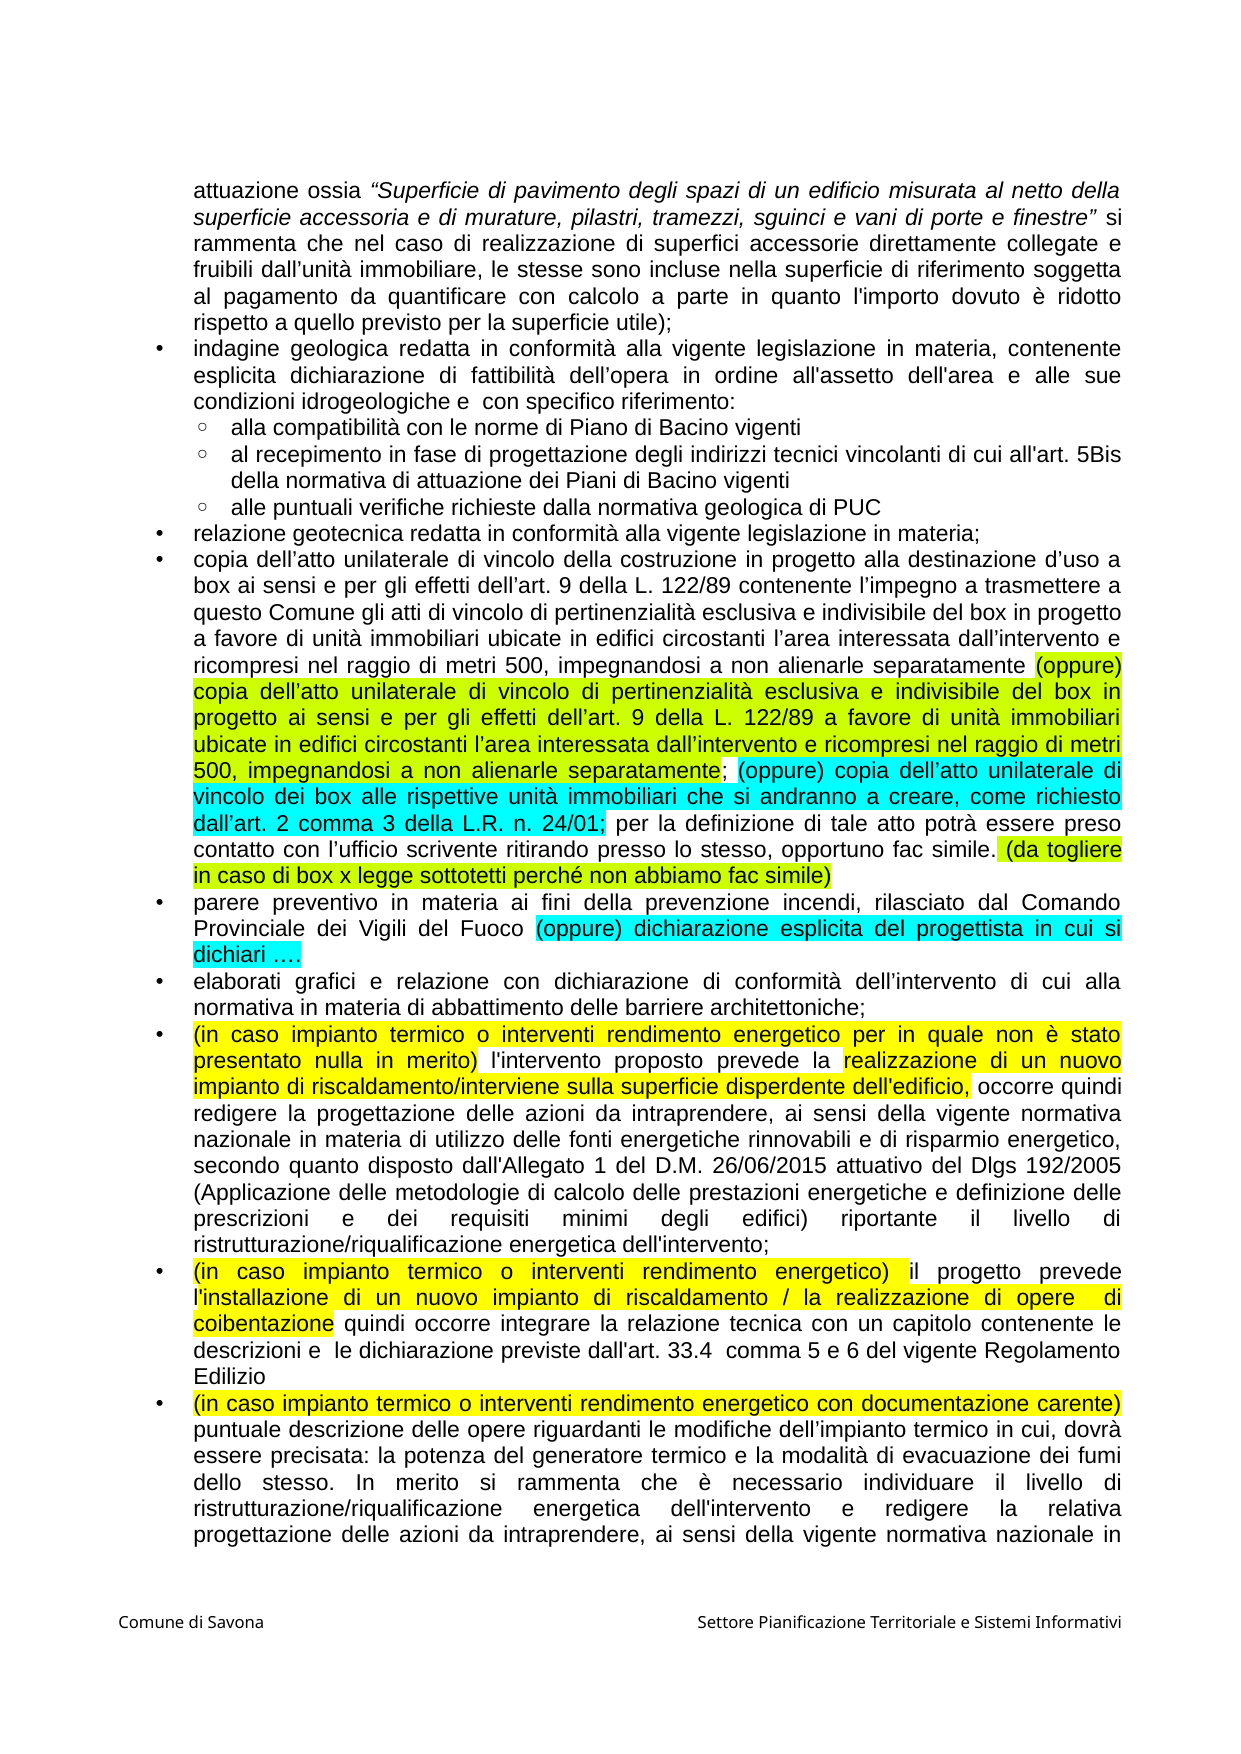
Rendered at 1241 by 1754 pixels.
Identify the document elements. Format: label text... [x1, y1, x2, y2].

list copia dell’atto unilaterale di vincolo della costruzione in progetto alla destinazione d’uso a box ai sensi e per gli effetti dell’art. 9 della L. 122/89 contenente l’impegno a trasmettere a questo Comune gli atti di vincolo di pertinenzialità esclusiva e indivisibile del box in progetto a favore di unità immobiliari ubicate in edifici circostanti l’area interessata dall’intervento e ricompresi nel raggio di metri 500, impegnandosi a non alienarle separatamente (oppure) copia dell’atto unilaterale di vincolo di pertinenzialità esclusiva e indivisibile del box in progetto ai sensi e per gli effetti dell’art. 9 della L. 122/89 a favore di unità immobiliari ubicate in edifici circostanti l’area interessata dall’intervento e ricompresi nel raggio di metri 500, impegnandosi a non alienarle separatamente; (oppure) copia dell’atto unilaterale di vincolo dei box alle rispettive unità immobiliari che si andranno a creare, come richiesto dall’art. 2 comma 3 della L.R. n. 24/01; per la definizione di tale atto potrà essere preso contatto con l’ufficio scrivente ritirando presso lo stesso, opportuno fac simile. (da togliere in caso di box x legge sottotetti perché non abbiamo fac simile) [156, 546, 1122, 889]
list (in caso impianto termico o interventi rendimento energetico) il progetto prevede l'installazione di un nuovo impianto di riscaldamento / la realizzazione di opere di coibentazione quindi occorre integrare la relazione tecnica con un capitolo contenente le descrizioni e le dichiarazione previste dall'art. 33.4 comma 5 e 6 del vigente Regolamento Edilizio [156, 1258, 1122, 1389]
list attuazione ossia “Superficie di pavimento degli spazi di un edificio misurata al netto della superficie accessoria e di murature, pilastri, tramezzi, sguinci e vani di porte e finestre” si rammenta che nel caso di realizzazione di superfici accessorie direttamente collegate e fruibili dall’unità immobiliare, le stesse sono incluse nella superficie di riferimento soggetta al pagamento da quantificare con calcolo a parte in quanto l'importo dovuto è ridotto rispetto a quello previsto per la superficie utile); [156, 177, 1122, 335]
list (in caso impianto termico o interventi rendimento energetico per in quale non è stato presentato nulla in merito) l'intervento proposto prevede la realizzazione di un nuovo impianto di riscaldamento/interviene sulla superficie disperdente dell'edificio, occorre quindi redigere la progettazione delle azioni da intraprendere, ai sensi della vigente normativa nazionale in materia di utilizzo delle fonti energetiche rinnovabili e di risparmio energetico, secondo quanto disposto dall'Allegato 1 del D.M. 26/06/2015 attuativo del Dlgs 192/2005 (Applicazione delle metodologie di calcolo delle prestazioni energetiche e definizione delle prescrizioni e dei requisiti minimi degli edifici) riportante il livello di ristrutturazione/riqualificazione energetica dell'intervento; [156, 1021, 1122, 1258]
list (in caso impianto termico o interventi rendimento energetico con documentazione carente) puntuale descrizione delle opere riguardanti le modifiche dell’impianto termico in cui, dovrà essere precisata: la potenza del generatore termico e la modalità di evacuazione dei fumi dello stesso. In merito si rammenta che è necessario individuare il livello di ristrutturazione/riqualificazione energetica dell'intervento e redigere la relativa progettazione delle azioni da intraprendere, ai sensi della vigente normativa nazionale in [156, 1389, 1122, 1548]
list alle puntuali verifiche richieste dalla normativa geologica di PUC [193, 493, 1122, 520]
list alla compatibilità con le norme di Piano di Bacino vigenti [193, 414, 1122, 441]
list relazione geotecnica redatta in conformità alla vigente legislazione in materia; [156, 520, 1122, 546]
list indagine geologica redatta in conformità alla vigente legislazione in materia, contenente esplicita dichiarazione di fattibilità dell’opera in ordine all'assetto dell'area e alle sue condizioni idrogeologiche e con specifico riferimento: [156, 335, 1122, 414]
list elaborati grafici e relazione con dichiarazione di conformità dell’intervento di cui alla normativa in materia di abbattimento delle barriere architettoniche; [156, 968, 1122, 1021]
list al recepimento in fase di progettazione degli indirizzi tecnici vincolanti di cui all'art. 5Bis della normativa di attuazione dei Piani di Bacino vigenti [193, 441, 1122, 493]
list parere preventivo in materia ai fini della prevenzione incendi, rilasciato dal Comando Provinciale dei Vigili del Fuoco (oppure) dichiarazione esplicita del progettista in cui si dichiari …. [156, 889, 1122, 968]
